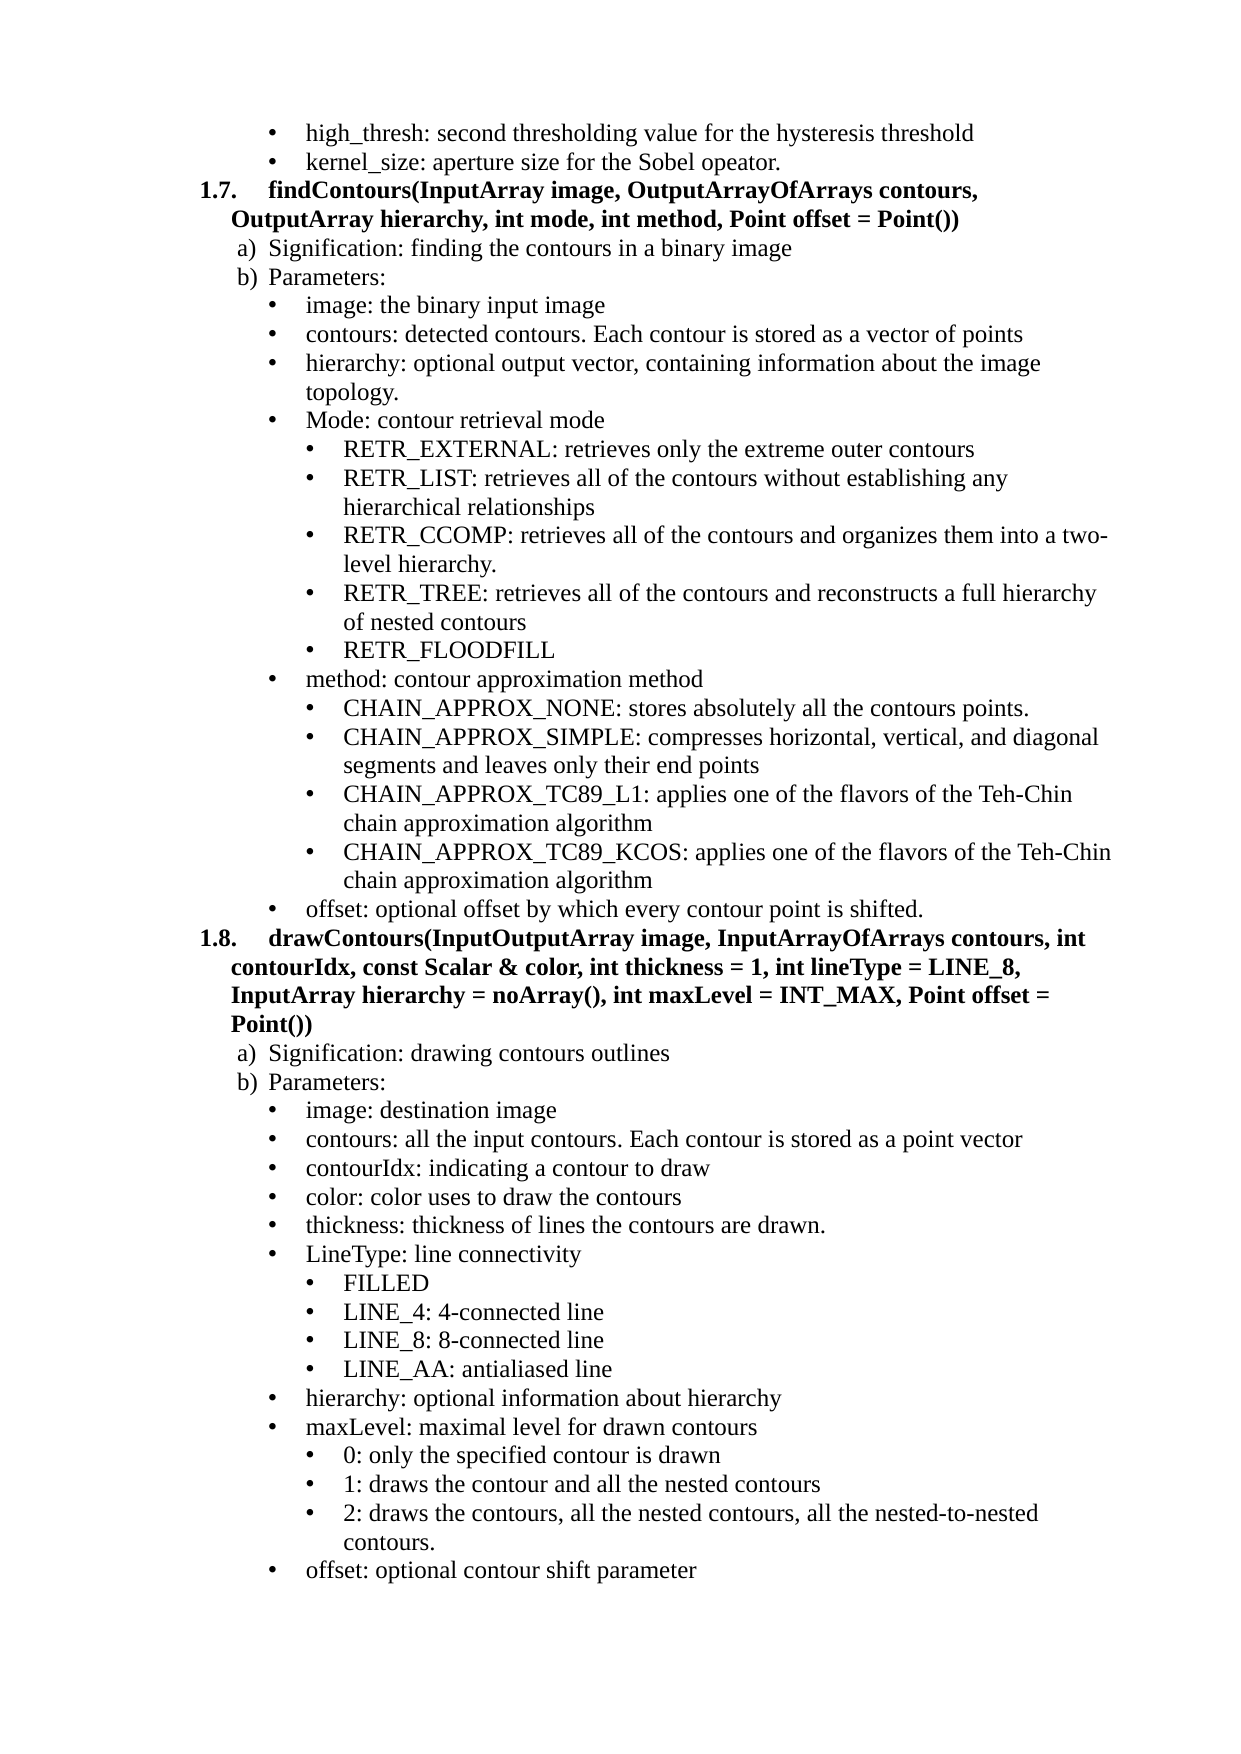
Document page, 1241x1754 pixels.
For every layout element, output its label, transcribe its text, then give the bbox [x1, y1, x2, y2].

list kernel_size: aperture size for the Sobel opeator. [268, 147, 1122, 176]
list hierarchy: optional output vector, containing information about the image topology. [268, 348, 1122, 406]
list LINE_4: 4-connected line [306, 1297, 1122, 1326]
list maxLevel: maximal level for drawn contours [268, 1412, 1122, 1441]
list CHAIN_APPROX_TC89_L1: applies one of the flavors of the Teh-Chin chain approximation algorithm [306, 779, 1122, 837]
list findContours(InputArray image, OutputArrayOfArrays contours, OutputArray hierarchy, int mode, int method, Point offset = Point()) [193, 176, 1122, 233]
list CHAIN_APPROX_TC89_KCOS: applies one of the flavors of the Teh-Chin chain approximation algorithm [306, 837, 1122, 894]
list image: destination image [268, 1096, 1122, 1124]
list offset: optional contour shift parameter [268, 1556, 1122, 1584]
list Signification: finding the contours in a binary image [231, 233, 1122, 262]
list FILLED [306, 1268, 1122, 1297]
list CHAIN_APPROX_NONE: stores absolutely all the contours points. [306, 693, 1122, 722]
list 1: draws the contour and all the nested contours [306, 1469, 1122, 1498]
list RETR_FLOODFILL [306, 636, 1122, 664]
list color: color uses to draw the contours [268, 1182, 1122, 1211]
list 0: only the specified contour is drawn [306, 1441, 1122, 1469]
list LINE_8: 8-connected line [306, 1326, 1122, 1354]
list contours: detected contours. Each contour is stored as a vector of points [268, 319, 1122, 348]
list 2: draws the contours, all the nested contours, all the nested-to-nested contours. [306, 1498, 1122, 1556]
list RETR_EXTERNAL: retrieves only the extreme outer contours [306, 434, 1122, 463]
list RETR_LIST: retrieves all of the contours without establishing any hierarchical relationships [306, 463, 1122, 521]
list method: contour approximation method [268, 664, 1122, 693]
list hierarchy: optional information about hierarchy [268, 1383, 1122, 1412]
list Signification: drawing contours outlines [231, 1038, 1122, 1067]
list Mode: contour retrieval mode [268, 406, 1122, 434]
list Parameters: [231, 262, 1122, 291]
list offset: optional offset by which every contour point is shifted. [268, 894, 1122, 923]
list RETR_TREE: retrieves all of the contours and reconstructs a full hierarchy of nested contours [306, 578, 1122, 636]
list contourIdx: indicating a contour to draw [268, 1153, 1122, 1182]
list high_thresh: second thresholding value for the hysteresis threshold [268, 118, 1122, 147]
list CHAIN_APPROX_SIMPLE: compresses horizontal, vertical, and diagonal segments and leaves only their end points [306, 722, 1122, 779]
list contours: all the input contours. Each contour is stored as a point vector [268, 1124, 1122, 1153]
list drawContours(InputOutputArray image, InputArrayOfArrays contours, int contourIdx, const Scalar & color, int thickness = 1, int lineType = LINE_8, InputArray hierarchy = noArray(), int maxLevel = INT_MAX, Point offset = Point()) [193, 923, 1122, 1038]
list Parameters: [231, 1067, 1122, 1096]
list LineType: line connectivity [268, 1239, 1122, 1268]
list LINE_AA: antialiased line [306, 1354, 1122, 1383]
list RETR_CCOMP: retrieves all of the contours and organizes them into a two-level hierarchy. [306, 521, 1122, 578]
list image: the binary input image [268, 291, 1122, 319]
list thickness: thickness of lines the contours are drawn. [268, 1211, 1122, 1239]
